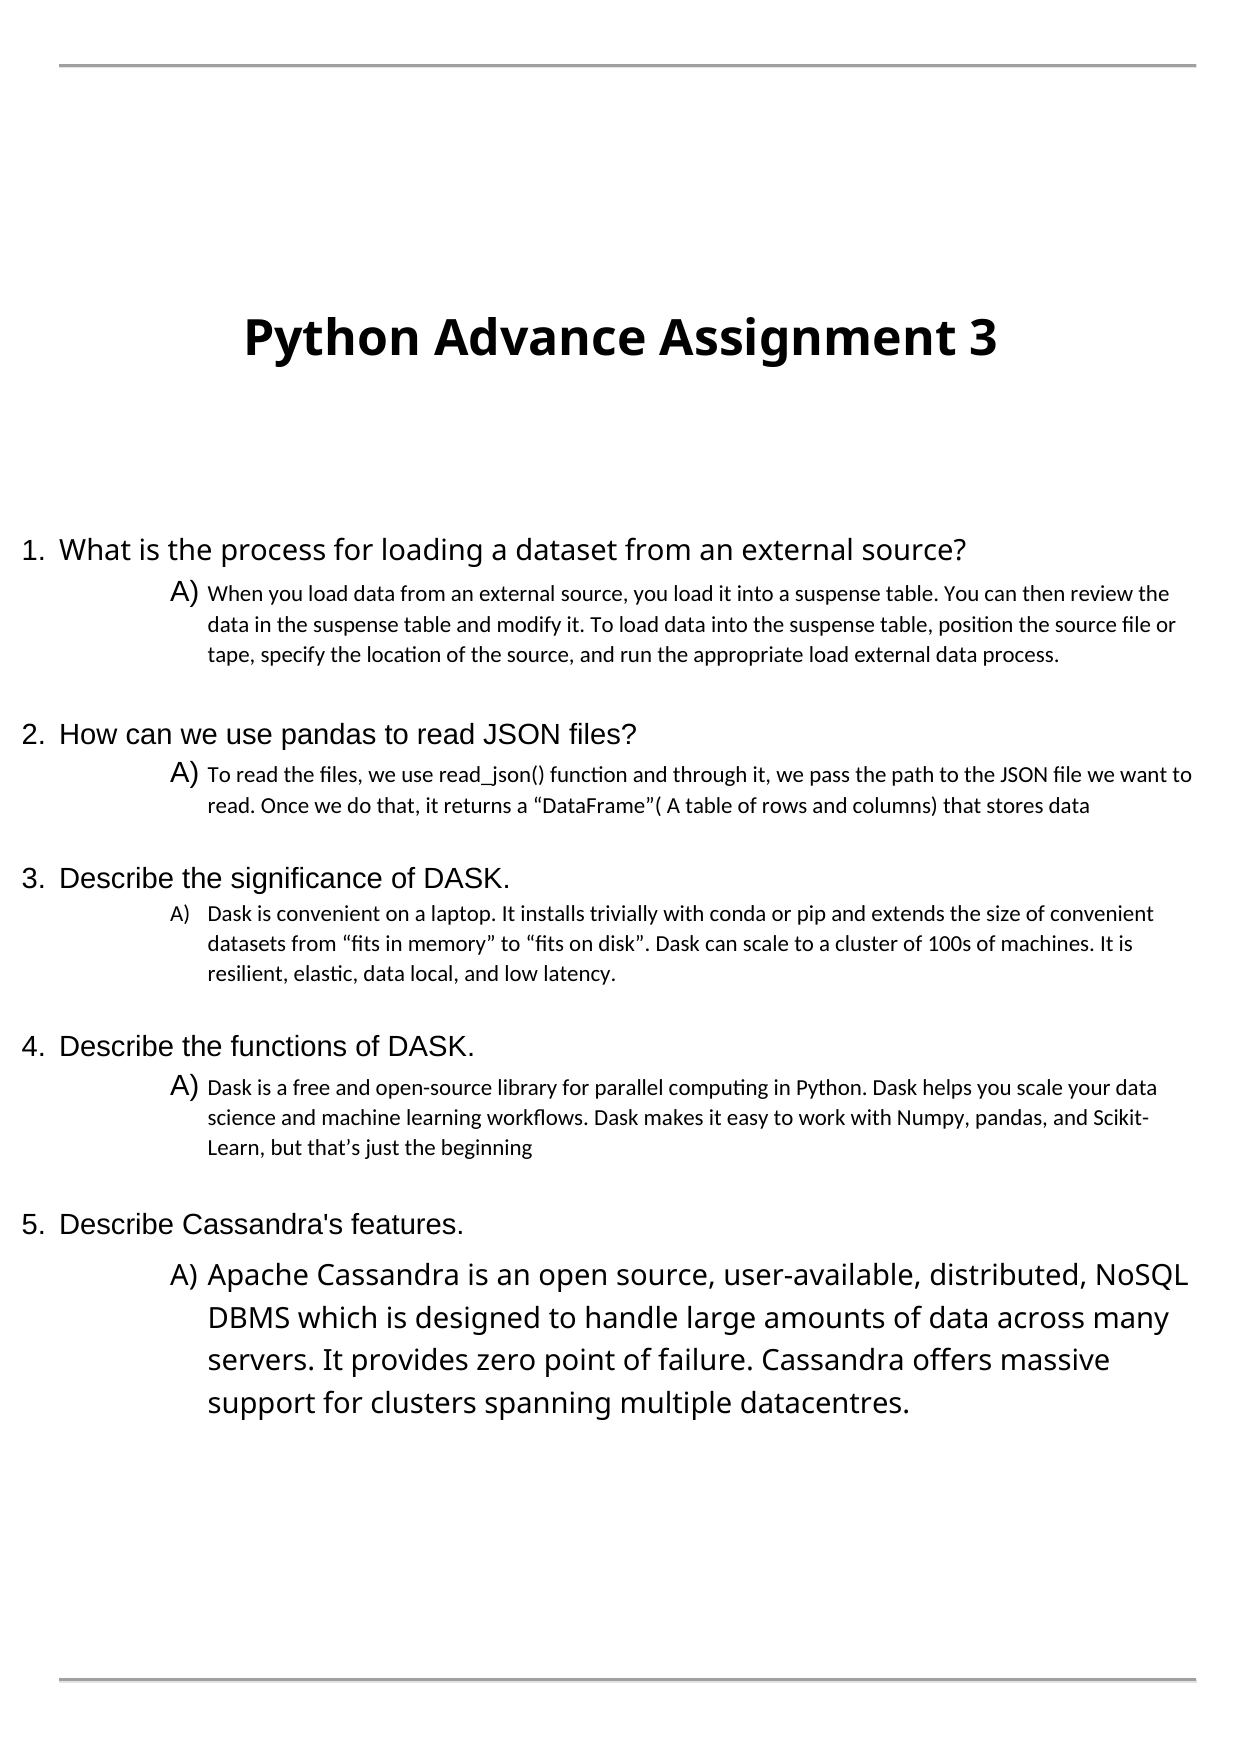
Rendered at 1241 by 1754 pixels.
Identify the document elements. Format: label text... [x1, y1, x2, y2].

list Apache Cassandra is an open source, user-available, distributed, NoSQL DBMS which is designed to handle large amounts of data across many servers. It provides zero point of failure. Cassandra offers massive support for clusters spanning multiple datacentres. [170, 1255, 1203, 1422]
list To read the files, we use read_json() function and through it, we pass the path to the JSON file we want to read. Once we do that, it returns a “DataFrame”( A table of rows and columns) that stores data [170, 756, 1203, 819]
list Describe the functions of DASK. [21, 1029, 1203, 1063]
list What is the process for loading a dataset from an external source? [21, 529, 1203, 569]
list How can we use pandas to read JSON files? [21, 717, 1203, 751]
list Describe Cassandra's features. [21, 1203, 1203, 1243]
text Python Advance Assignment 3 [59, 302, 1195, 370]
list When you load data from an external source, you load it into a suspense table. You can then review the data in the suspense table and modify it. To load data into the suspense table, position the source file or tape, specify the location of the source, and run the appropriate load external data process. [170, 574, 1203, 668]
list Dask is a free and open-source library for parallel computing in Python. Dask helps you scale your data science and machine learning workflows. Dask makes it easy to work with Numpy, pandas, and Scikit-Learn, but that’s just the beginning [170, 1068, 1203, 1161]
list Describe the significance of DASK. [21, 861, 1203, 895]
list Dask is convenient on a laptop. It installs trivially with conda or pip and extends the size of convenient datasets from “fits in memory” to “fits on disk”. Dask can scale to a cluster of 100s of machines. It is resilient, elastic, data local, and low latency. [170, 899, 1203, 987]
